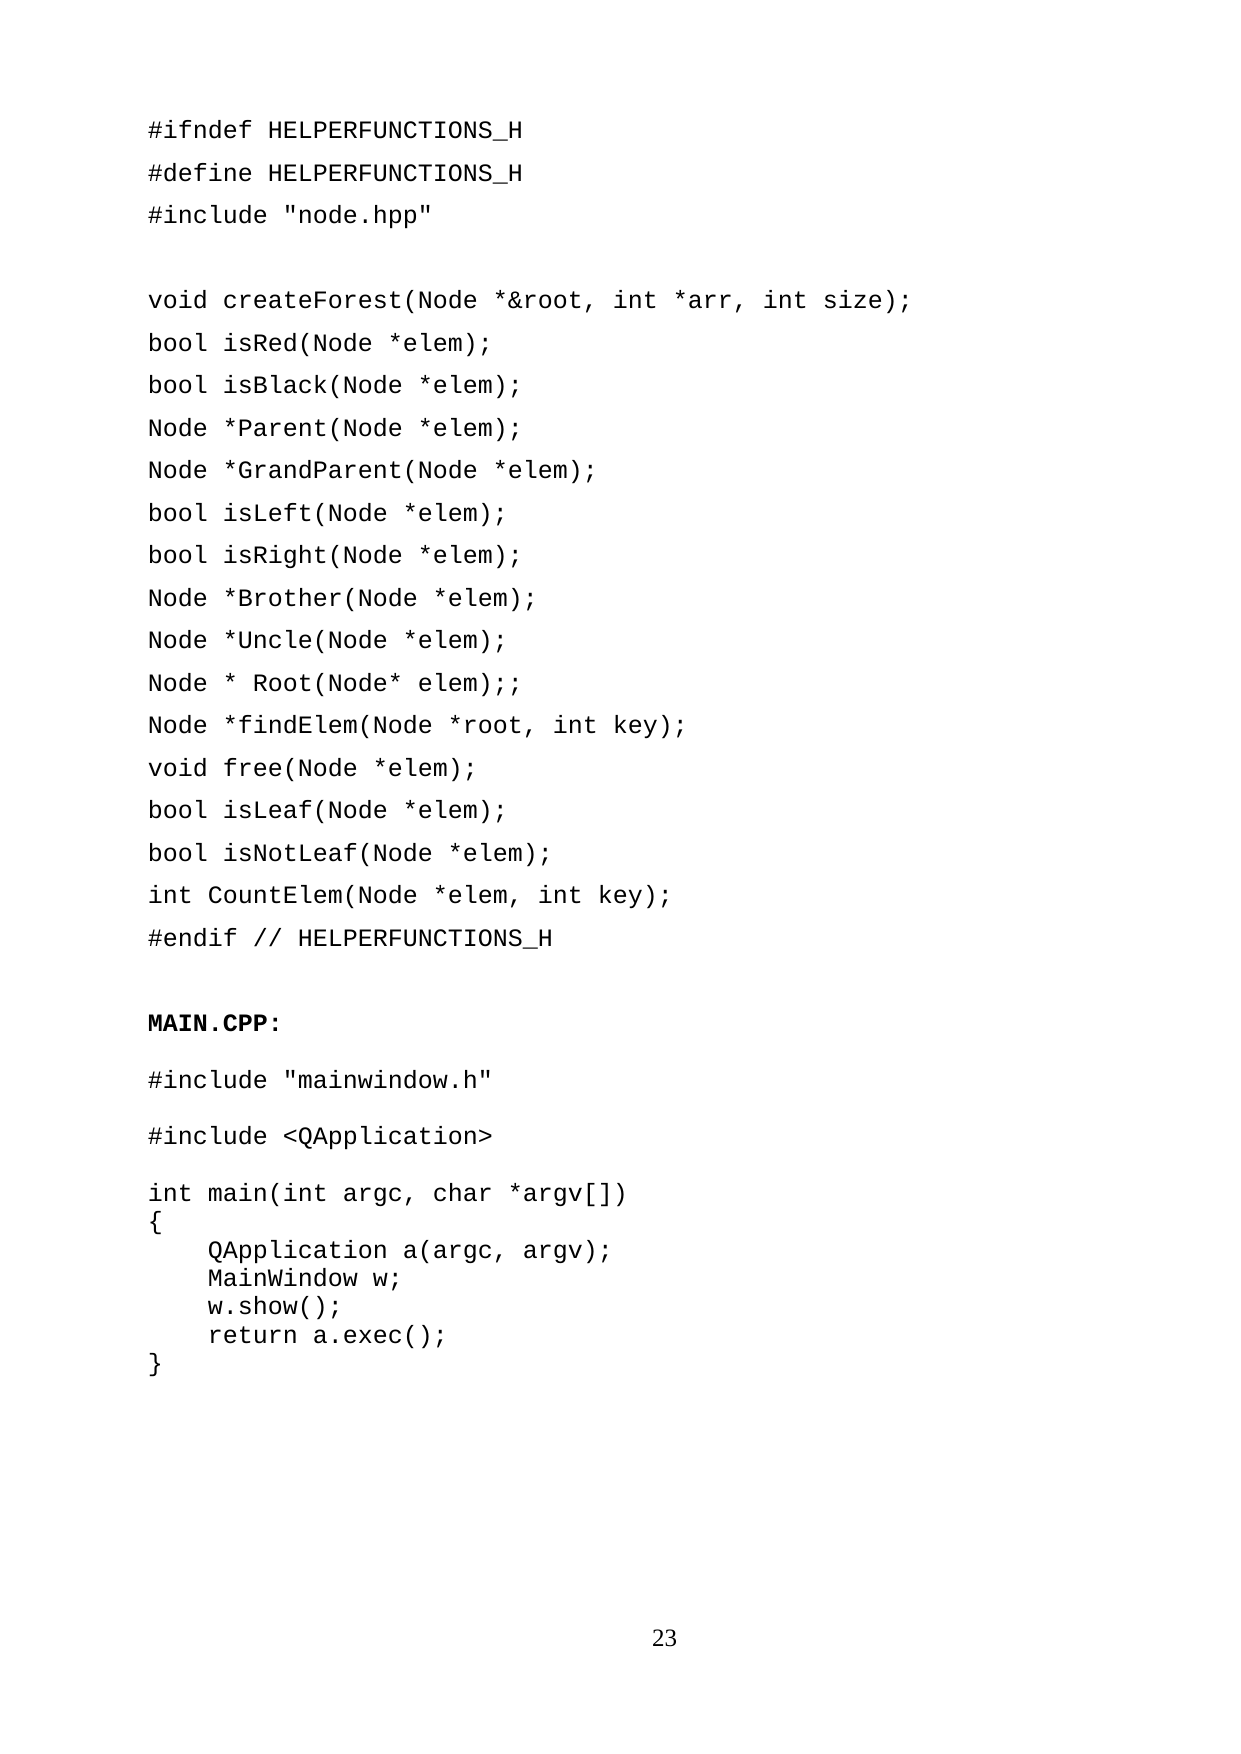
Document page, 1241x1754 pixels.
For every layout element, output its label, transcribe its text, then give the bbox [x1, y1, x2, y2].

text bool isNotLeaf(Node *elem); [148, 841, 1181, 869]
text Node *GrandParent(Node *elem); [148, 458, 1181, 486]
text bool isRight(Node *elem); [148, 543, 1181, 571]
text { [148, 1209, 1181, 1237]
text Node * Root(Node* elem);; [148, 671, 1181, 699]
text MainWindow w; [148, 1266, 1181, 1294]
text void createForest(Node *&root, int *arr, int size); [148, 288, 1181, 316]
text bool isLeaf(Node *elem); [148, 798, 1181, 826]
text #endif // HELPERFUNCTIONS_H [148, 926, 1181, 954]
text #ifndef HELPERFUNCTIONS_H [148, 118, 1181, 146]
text return a.exec(); [148, 1322, 1181, 1351]
text Node *Brother(Node *elem); [148, 586, 1181, 614]
text #include "node.hpp" [148, 203, 1181, 231]
text #define HELPERFUNCTIONS_H [148, 161, 1181, 189]
text Node *findElem(Node *root, int key); [148, 713, 1181, 741]
text bool isBlack(Node *elem); [148, 373, 1181, 401]
text } [148, 1351, 1181, 1379]
text QApplication a(argc, argv); [148, 1237, 1181, 1266]
text int CountElem(Node *elem, int key); [148, 883, 1181, 911]
text MAIN.CPP: [148, 1011, 1181, 1039]
text bool isRed(Node *elem); [148, 331, 1181, 359]
text Node *Parent(Node *elem); [148, 416, 1181, 444]
text Node *Uncle(Node *elem); [148, 628, 1181, 656]
text #include <QApplication> [148, 1124, 1181, 1152]
text w.show(); [148, 1294, 1181, 1322]
text #include "mainwindow.h" [148, 1067, 1181, 1096]
text void free(Node *elem); [148, 756, 1181, 784]
text bool isLeft(Node *elem); [148, 501, 1181, 529]
text int main(int argc, char *argv[]) [148, 1181, 1181, 1209]
